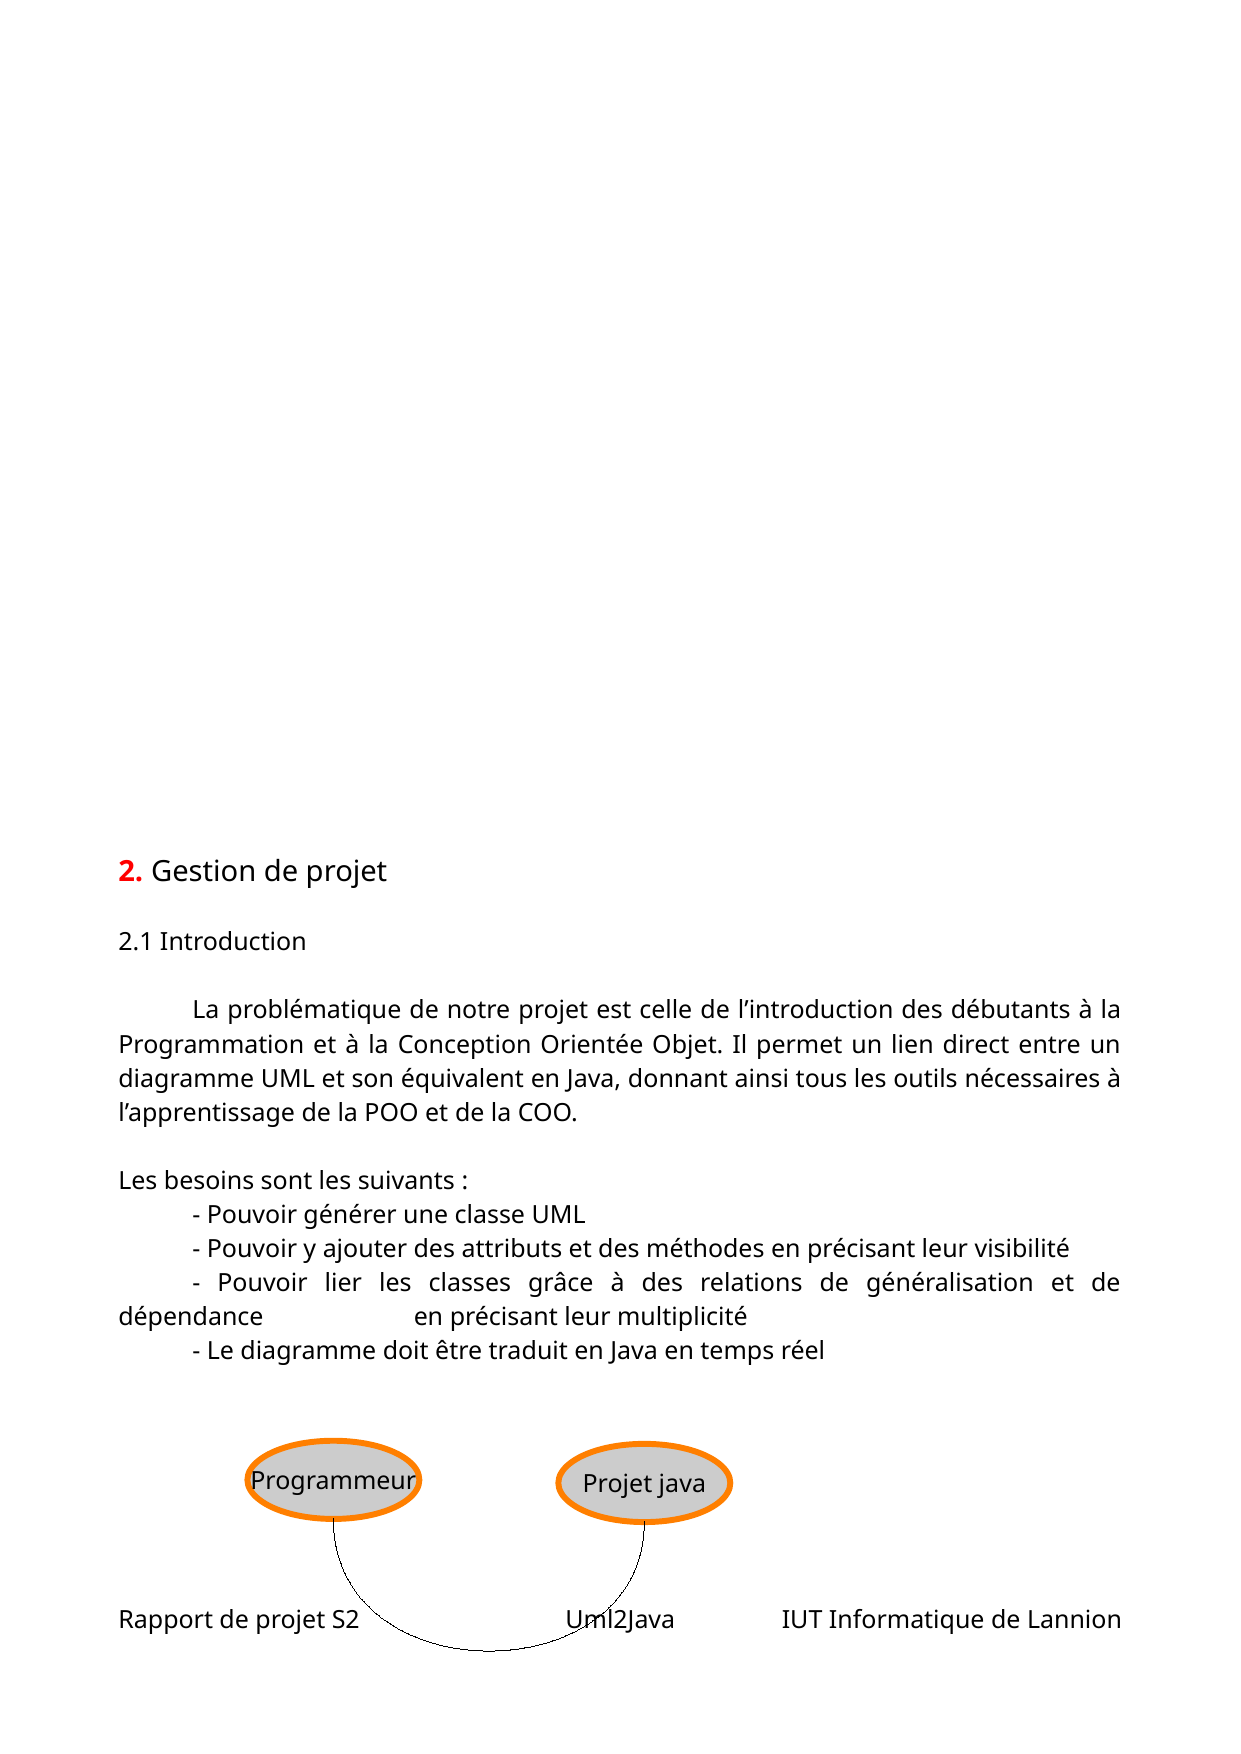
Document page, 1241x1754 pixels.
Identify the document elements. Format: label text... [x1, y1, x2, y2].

text 2.1 Introduction [118, 924, 1122, 958]
text - Pouvoir générer une classe UML [118, 1197, 1122, 1231]
text - Le diagramme doit être traduit en Java en temps réel [118, 1333, 1122, 1367]
text - Pouvoir lier les classes grâce à des relations de généralisation et de dépendance en précisant leur multiplicité [118, 1265, 1122, 1333]
text - Pouvoir y ajouter des attributs et des méthodes en précisant leur visibilité [118, 1231, 1122, 1265]
text La problématique de notre projet est celle de l’introduction des débutants à la Programmation et à la Conception Orientée Objet. Il permet un lien direct entre un diagramme UML et son équivalent en Java, donnant ainsi tous les outils nécessaires à l’apprentissage de la POO et de la COO. [118, 992, 1122, 1128]
text 2. Gestion de projet [118, 850, 1122, 890]
text Les besoins sont les suivants : [118, 1162, 1122, 1197]
